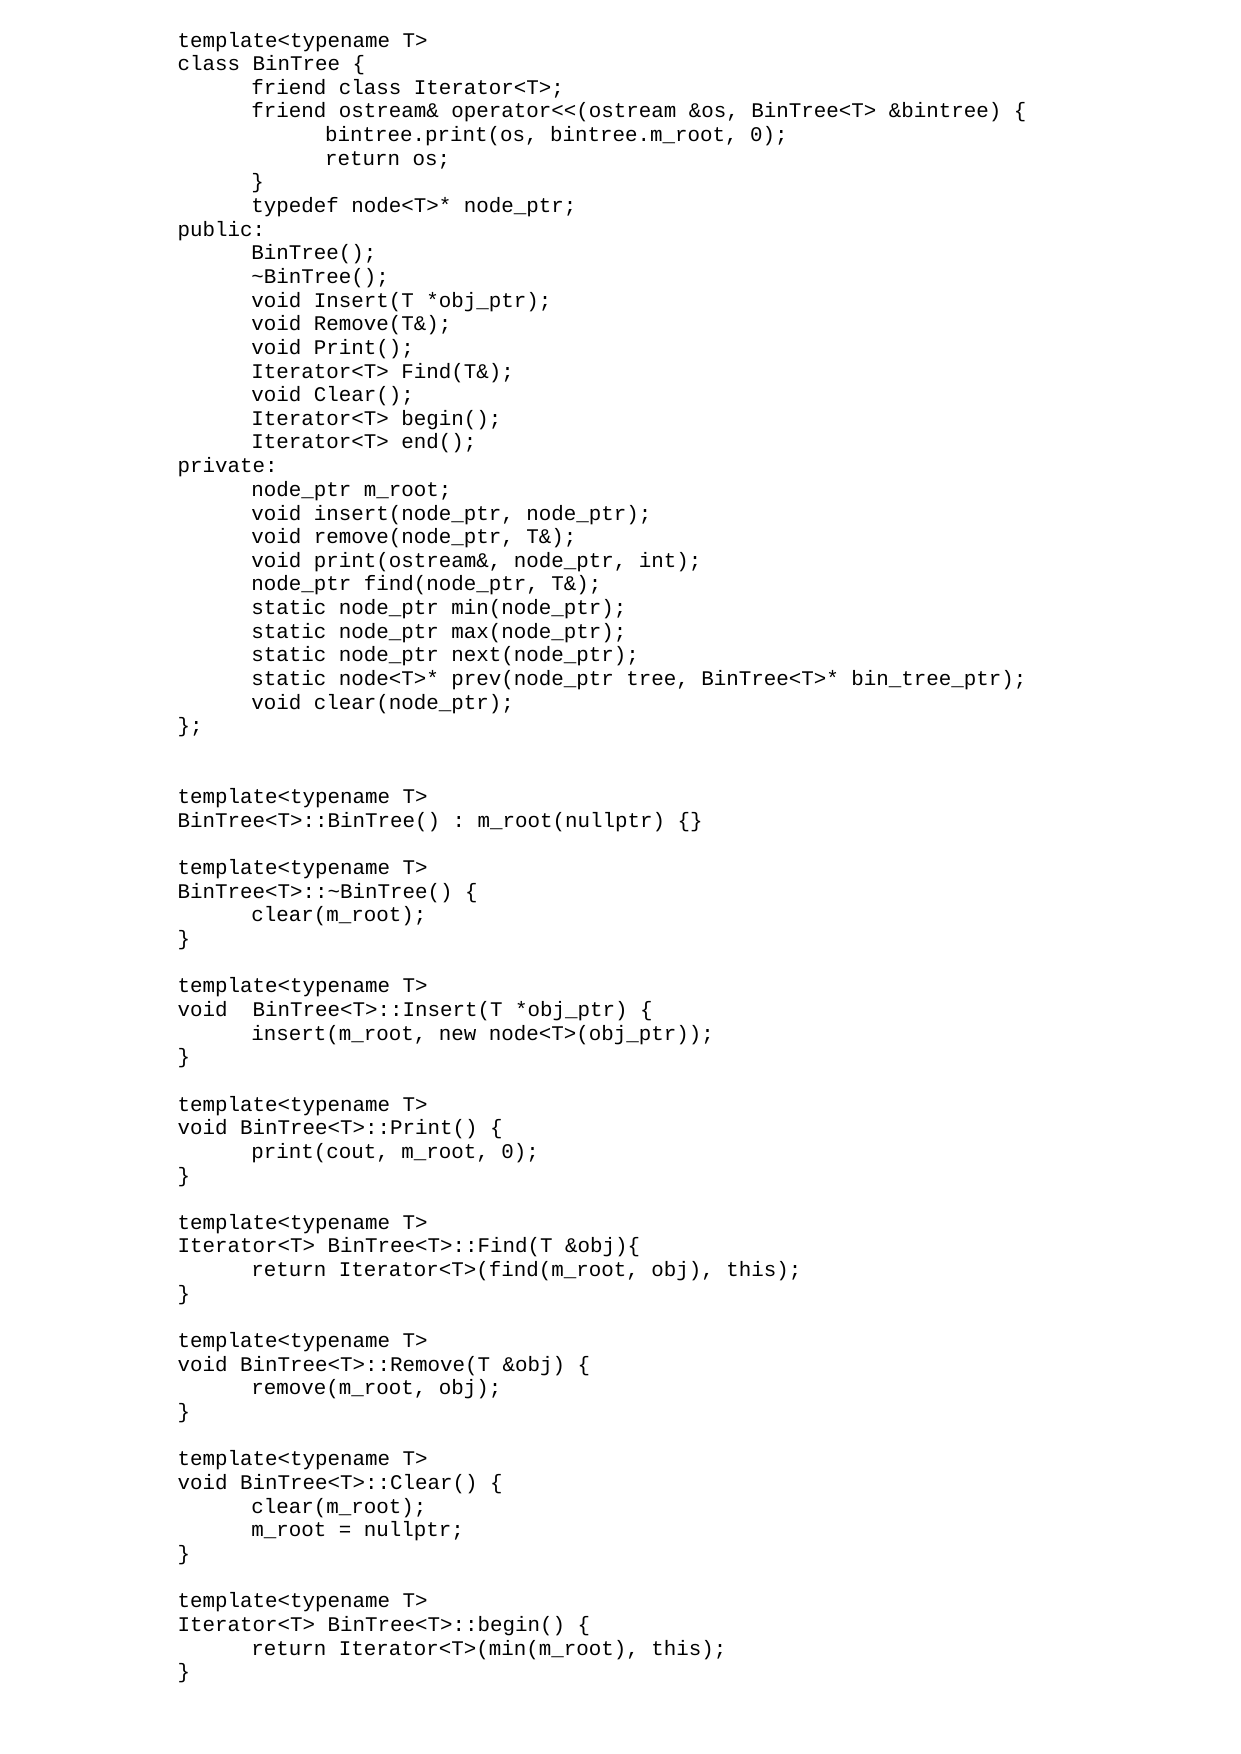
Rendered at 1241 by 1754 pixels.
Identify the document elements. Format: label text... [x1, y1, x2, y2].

text template<typename T> [177, 975, 1152, 999]
text Iterator<T> end(); [177, 432, 1152, 455]
text template<typename T> [177, 1212, 1152, 1236]
text void insert(node_ptr, node_ptr); [177, 502, 1152, 526]
text void BinTree<T>::Print() { [177, 1117, 1152, 1141]
text clear(m_root); [177, 904, 1152, 928]
text node_ptr find(node_ptr, T&); [177, 573, 1152, 597]
text void clear(node_ptr); [177, 692, 1152, 715]
text void Remove(T&); [177, 313, 1152, 337]
text } [177, 1283, 1152, 1306]
text } [177, 1046, 1152, 1070]
text BinTree<T>::~BinTree() { [177, 881, 1152, 904]
text class BinTree { [177, 53, 1152, 77]
text bintree.print(os, bintree.m_root, 0); [177, 124, 1152, 148]
text public: [177, 219, 1152, 242]
text } [177, 1543, 1152, 1567]
text } [177, 1164, 1152, 1188]
text void Clear(); [177, 384, 1152, 408]
text node_ptr m_root; [177, 479, 1152, 502]
text static node_ptr max(node_ptr); [177, 621, 1152, 644]
text static node_ptr min(node_ptr); [177, 597, 1152, 621]
text } [177, 928, 1152, 952]
text typedef node<T>* node_ptr; [177, 195, 1152, 219]
text insert(m_root, new node<T>(obj_ptr)); [177, 1023, 1152, 1046]
text } [177, 1401, 1152, 1425]
text Iterator<T> Find(T&); [177, 361, 1152, 384]
text template<typename T> [177, 786, 1152, 810]
text return os; [177, 148, 1152, 171]
text return Iterator<T>(min(m_root), this); [177, 1637, 1152, 1661]
text template<typename T> [177, 1330, 1152, 1354]
text print(cout, m_root, 0); [177, 1141, 1152, 1164]
text static node_ptr next(node_ptr); [177, 644, 1152, 668]
text friend class Iterator<T>; [177, 77, 1152, 101]
text void BinTree<T>::Remove(T &obj) { [177, 1354, 1152, 1377]
text Iterator<T> begin(); [177, 408, 1152, 432]
text void BinTree<T>::Clear() { [177, 1472, 1152, 1496]
text } [177, 1661, 1152, 1685]
text return Iterator<T>(find(m_root, obj), this); [177, 1259, 1152, 1283]
text template<typename T> [177, 1448, 1152, 1472]
text } [177, 171, 1152, 195]
text void print(ostream&, node_ptr, int); [177, 550, 1152, 573]
text template<typename T> [177, 29, 1152, 53]
text template<typename T> [177, 1094, 1152, 1117]
text private: [177, 455, 1152, 479]
text Iterator<T> BinTree<T>::Find(T &obj){ [177, 1236, 1152, 1259]
text template<typename T> [177, 857, 1152, 881]
text clear(m_root); [177, 1496, 1152, 1519]
text void Insert(T *obj_ptr); [177, 290, 1152, 313]
text void BinTree<T>::Insert(T *obj_ptr) { [177, 999, 1152, 1023]
text template<typename T> [177, 1590, 1152, 1614]
text }; [177, 715, 1152, 739]
text ~BinTree(); [177, 266, 1152, 290]
text Iterator<T> BinTree<T>::begin() { [177, 1614, 1152, 1637]
text m_root = nullptr; [177, 1519, 1152, 1543]
text static node<T>* prev(node_ptr tree, BinTree<T>* bin_tree_ptr); [177, 668, 1152, 692]
text BinTree<T>::BinTree() : m_root(nullptr) {} [177, 810, 1152, 833]
text friend ostream& operator<<(ostream &os, BinTree<T> &bintree) { [177, 101, 1152, 124]
text remove(m_root, obj); [177, 1377, 1152, 1401]
text void remove(node_ptr, T&); [177, 526, 1152, 550]
text void Print(); [177, 337, 1152, 361]
text BinTree(); [177, 242, 1152, 266]
